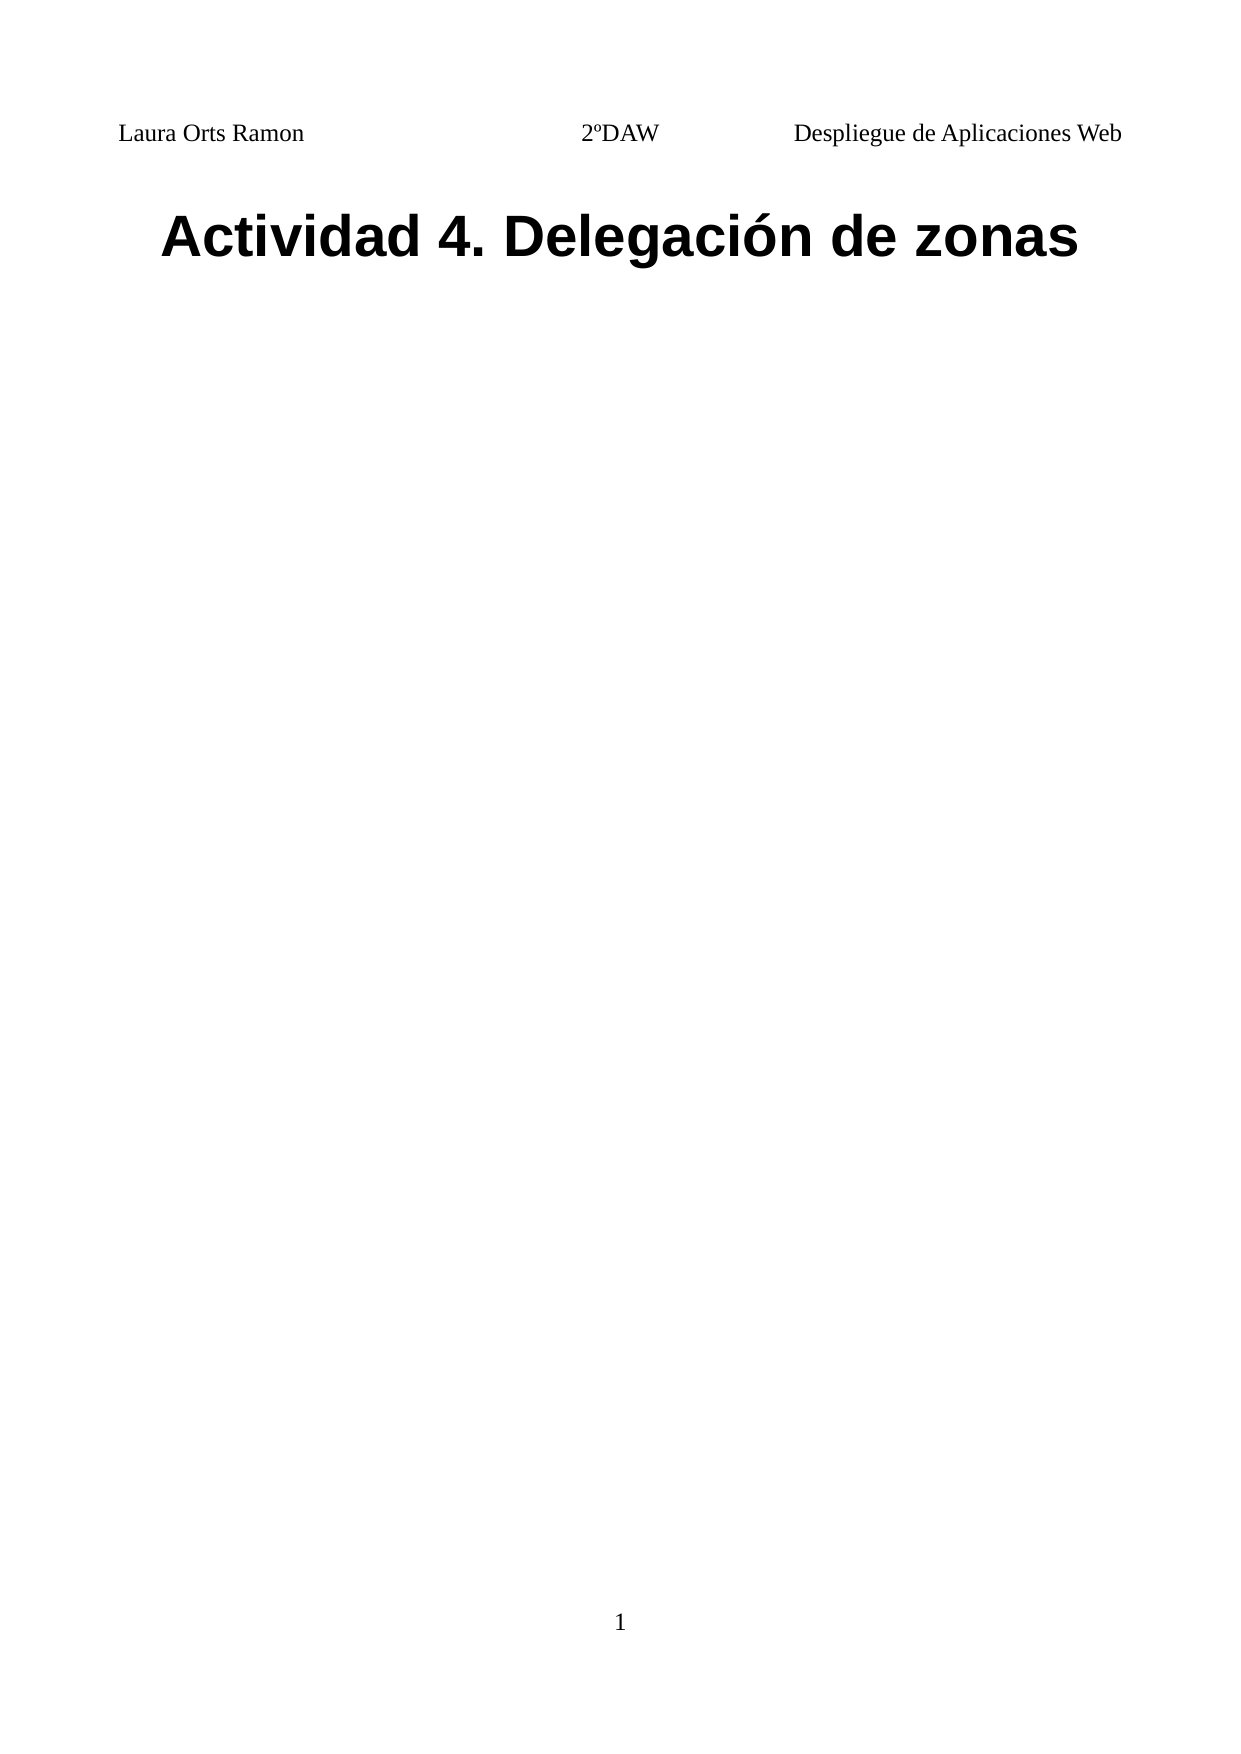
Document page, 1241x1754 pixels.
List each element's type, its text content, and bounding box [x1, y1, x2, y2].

title Actividad 4. Delegación de zonas [118, 201, 1122, 268]
